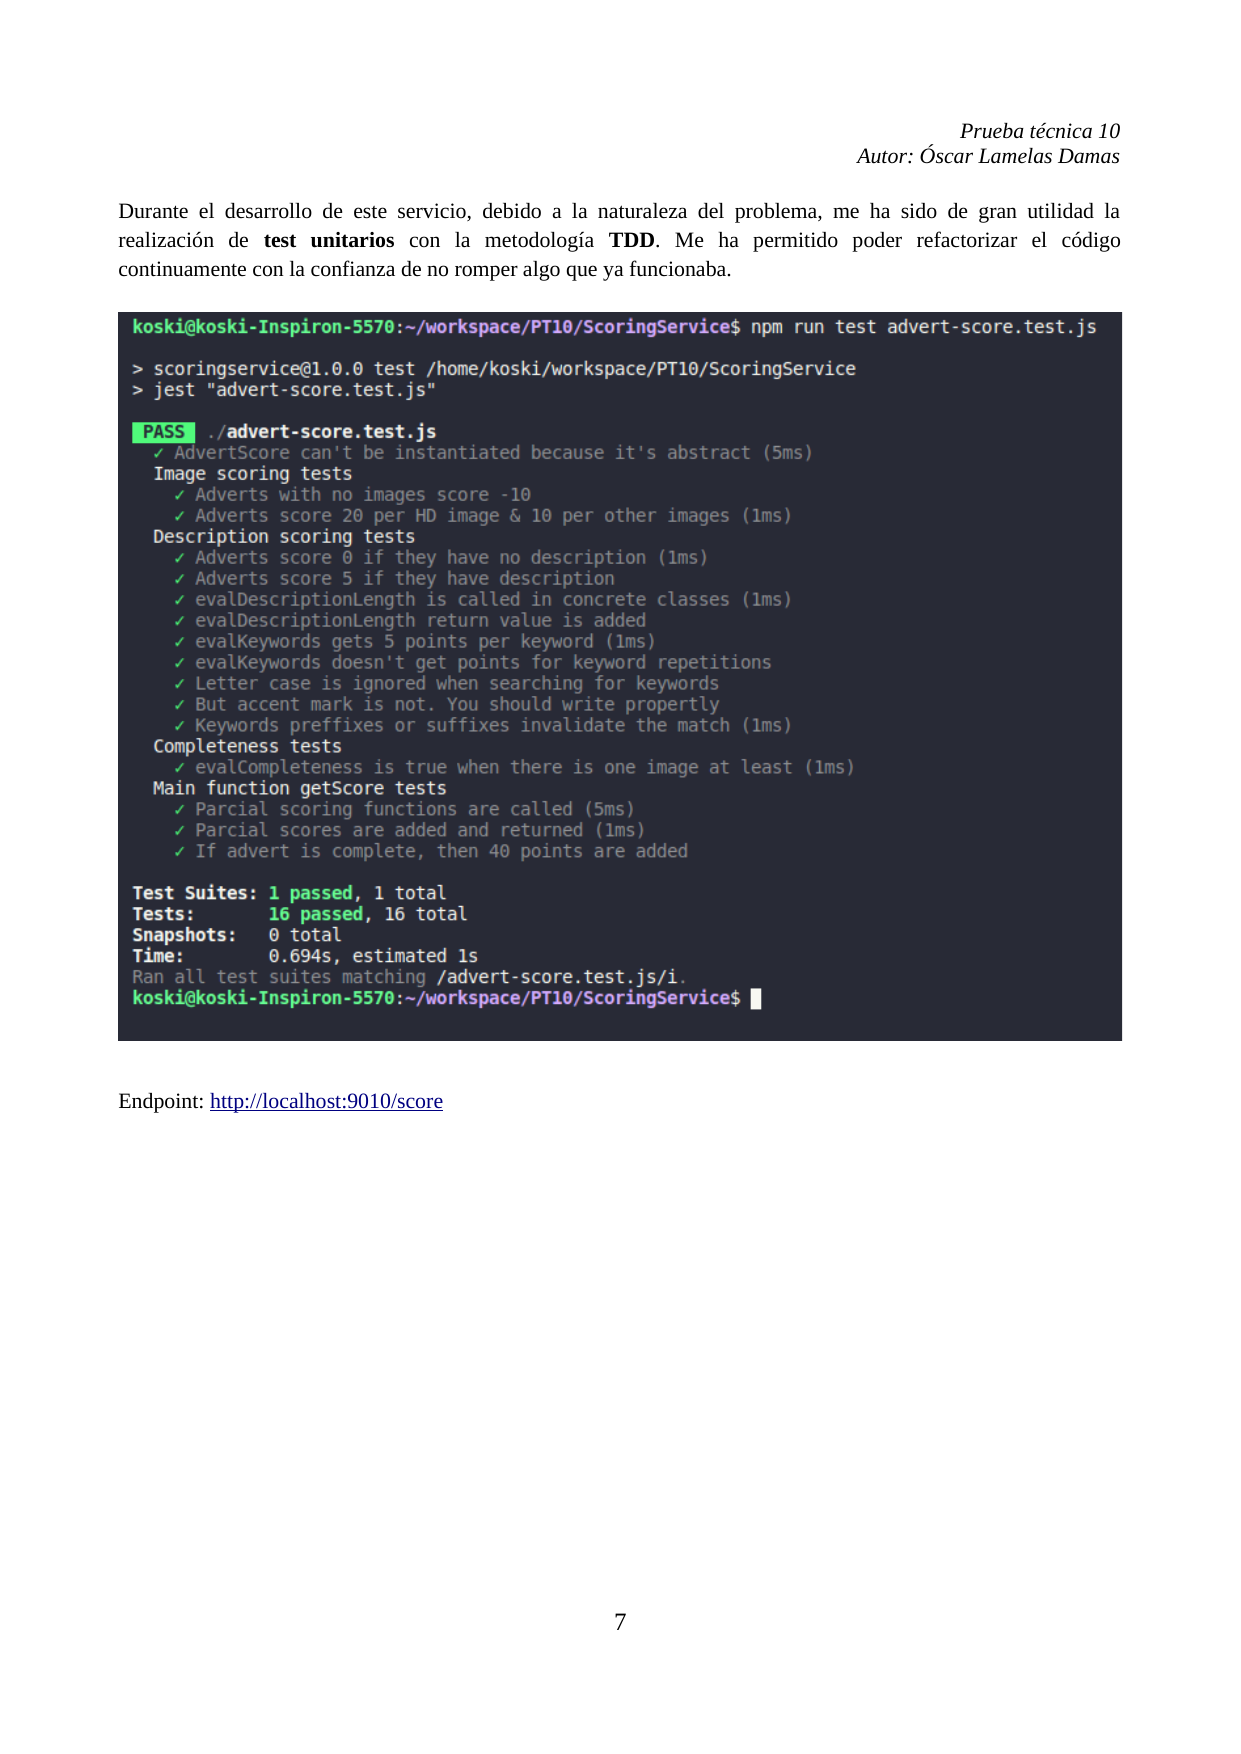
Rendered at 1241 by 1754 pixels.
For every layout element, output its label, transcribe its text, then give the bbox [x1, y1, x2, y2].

text Durante el desarrollo de este servicio, debido a la naturaleza del problema, me ha sido de gran utilidad la realización de test unitarios con la metodología TDD. Me ha permitido poder refactorizar el código continuamente con la confianza de no romper algo que ya funcionaba. [118, 198, 1122, 281]
text Endpoint: http://localhost:9010/score [118, 1088, 1122, 1113]
picture [118, 312, 1123, 1041]
